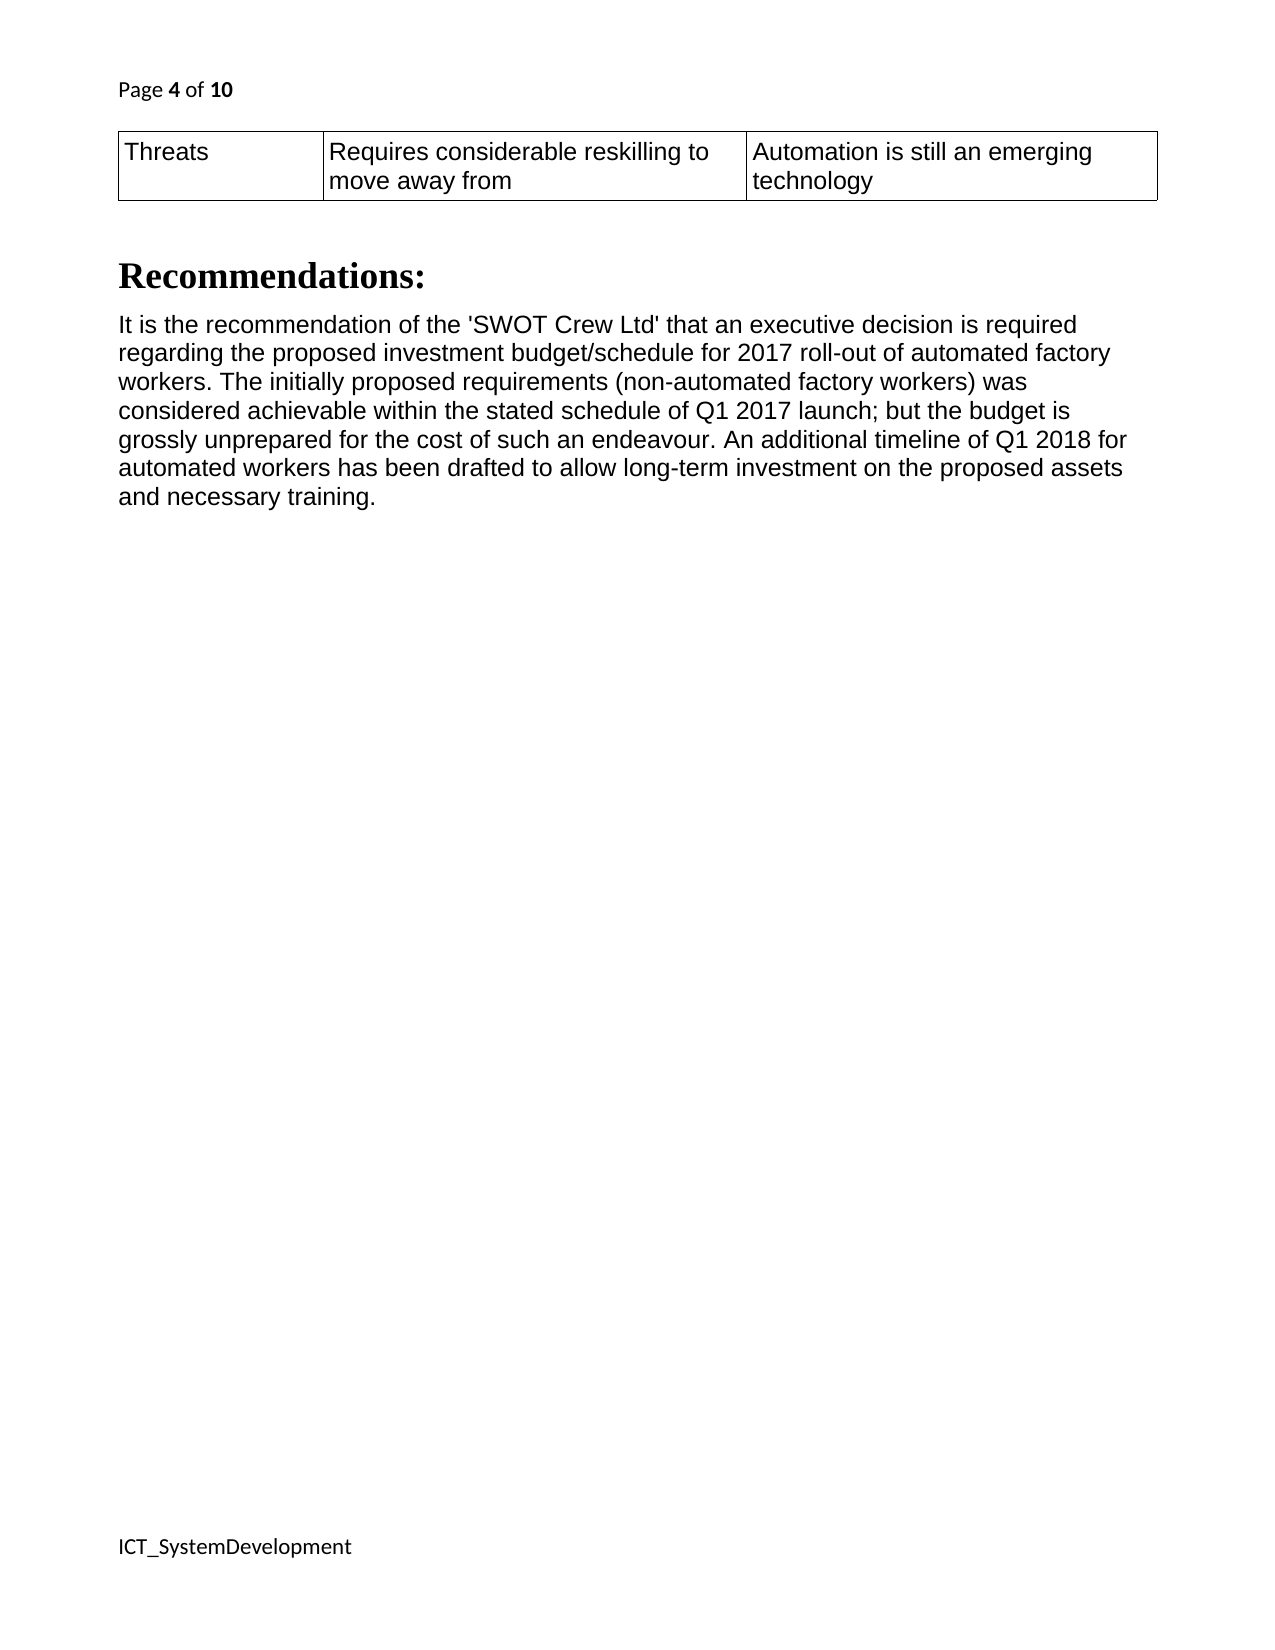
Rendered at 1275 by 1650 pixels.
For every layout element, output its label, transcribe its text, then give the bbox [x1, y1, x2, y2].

subtitle Recommendations: [118, 254, 1157, 297]
table_cell Requires considerable reskilling to move away from [324, 132, 746, 200]
table_cell Threats [119, 132, 323, 200]
text It is the recommendation of the 'SWOT Crew Ltd' that an executive decision is required regarding the proposed investment budget/schedule for 2017 roll-out of automated factory workers. The initially proposed requirements (non-automated factory workers) was considered achievable within the stated schedule of Q1 2017 launch; but the budget is grossly unprepared for the cost of such an endeavour. An additional timeline of Q1 2018 for automated workers has been drafted to allow long-term investment on the proposed assets and necessary training. [118, 309, 1157, 511]
table_cell Automation is still an emerging technology [747, 132, 1157, 200]
